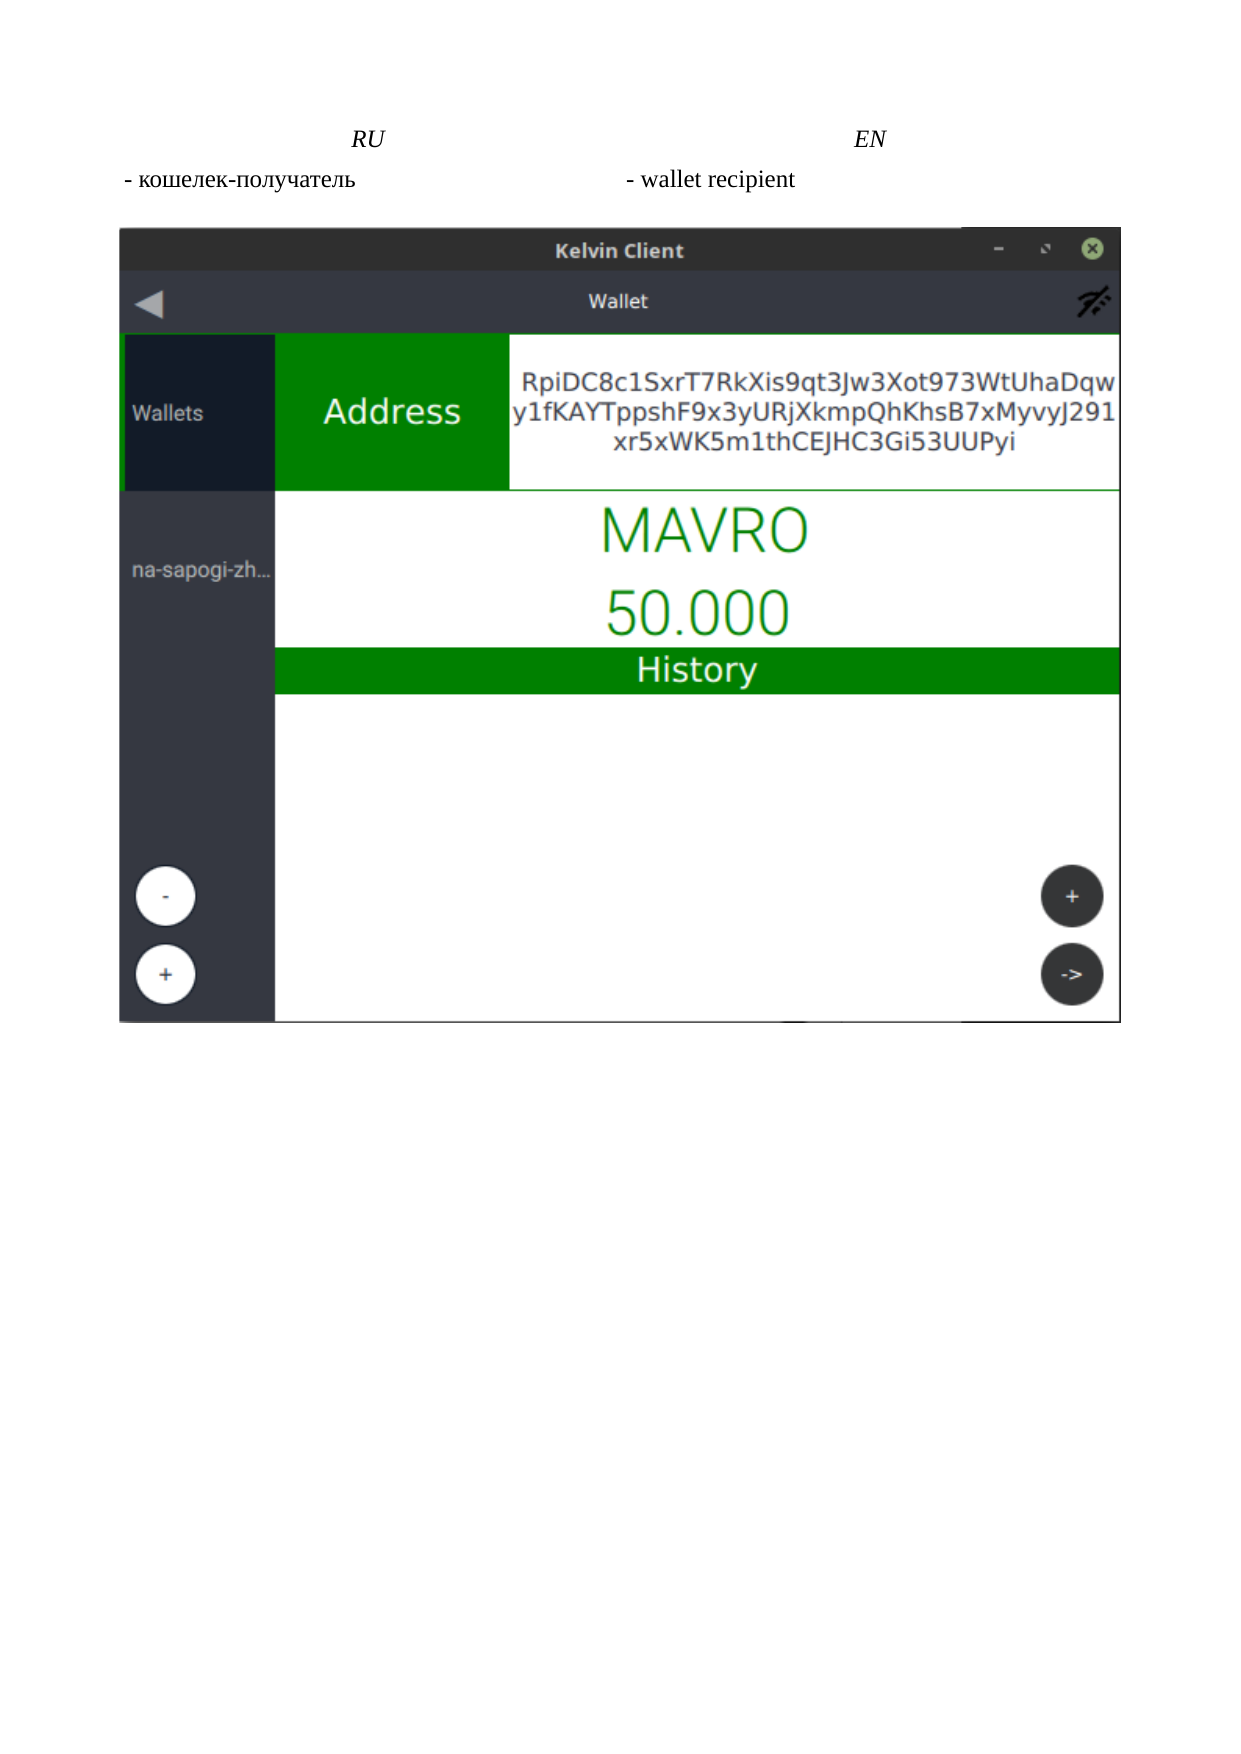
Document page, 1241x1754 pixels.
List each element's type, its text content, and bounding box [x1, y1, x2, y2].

picture [119, 227, 1121, 1023]
table_cell - wallet recipient [620, 158, 1122, 198]
table_header EN [620, 118, 1122, 158]
table_cell - кошелек-получатель [118, 158, 620, 198]
table_header RU [118, 118, 620, 158]
